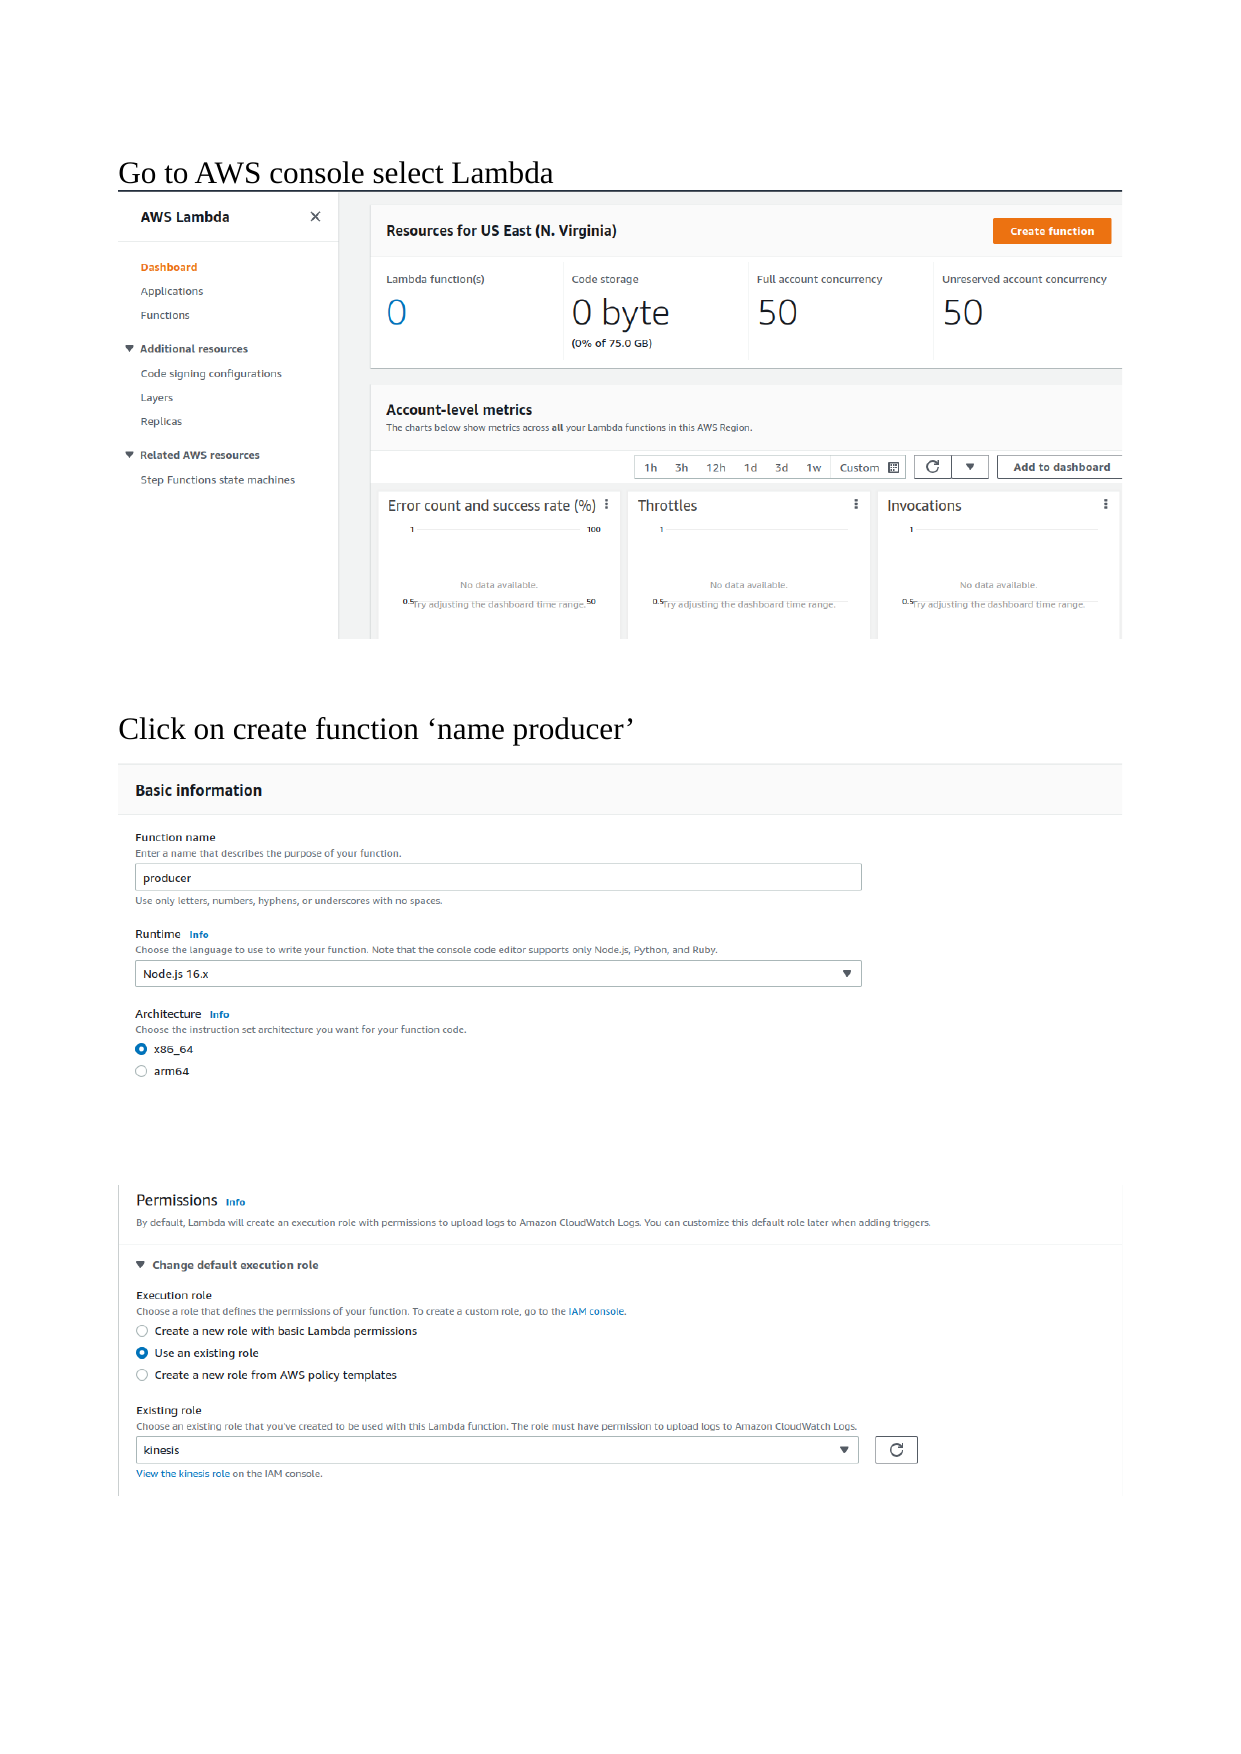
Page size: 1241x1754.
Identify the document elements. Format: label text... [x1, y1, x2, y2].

text Click on create function ‘name producer’ [118, 710, 1122, 746]
picture [118, 1185, 1123, 1496]
picture [118, 190, 1123, 639]
picture [118, 763, 1123, 1102]
text Go to AWS console select Lambda [118, 154, 1122, 190]
